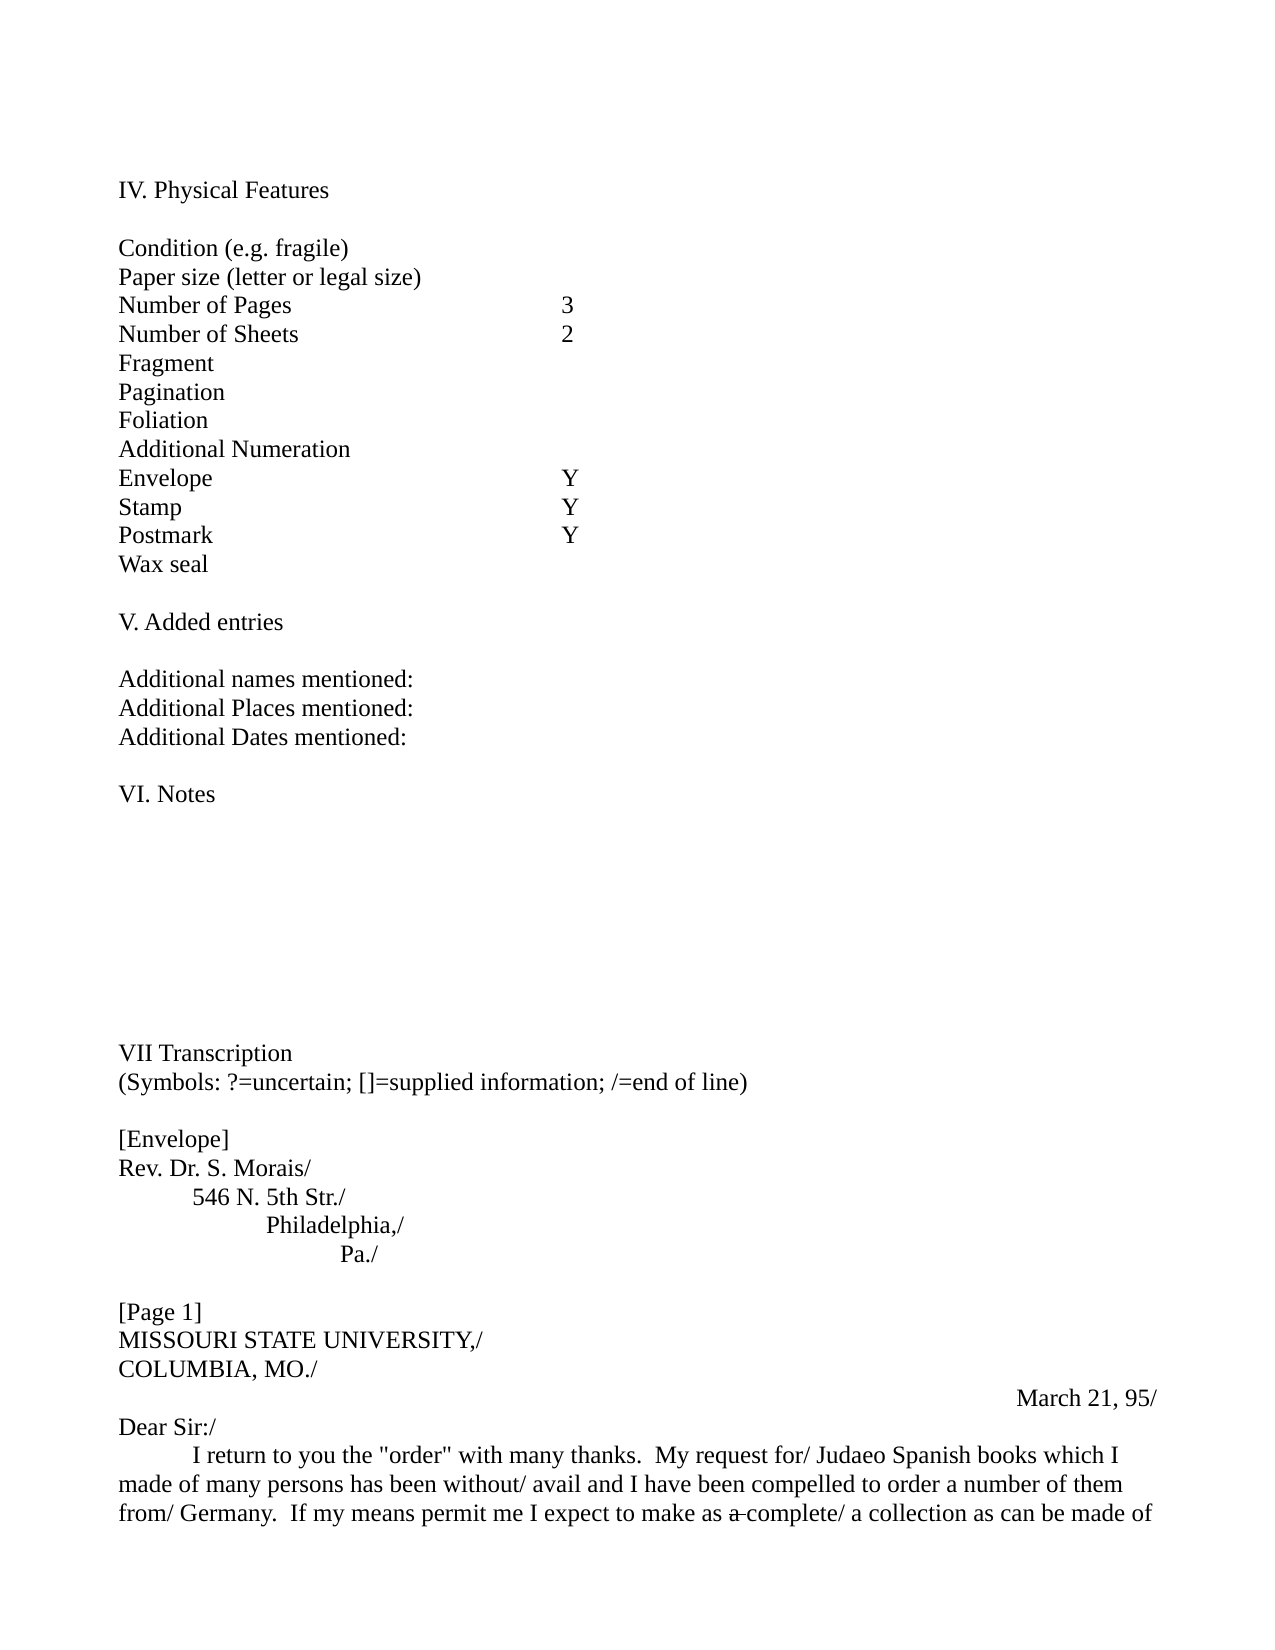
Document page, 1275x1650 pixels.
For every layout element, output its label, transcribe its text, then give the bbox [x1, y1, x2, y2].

text Condition (e.g. fragile) [118, 233, 1157, 262]
text Fragment [118, 348, 1157, 377]
text Additional Numeration [118, 434, 1157, 463]
text Stamp Y [118, 492, 1157, 521]
text COLUMBIA, MO./ [118, 1354, 1157, 1383]
text Foliation [118, 406, 1157, 434]
text MISSOURI STATE UNIVERSITY,/ [118, 1326, 1157, 1354]
text Dear Sir:/ [118, 1412, 1157, 1441]
text I return to you the "order" with many thanks. My request for/ Judaeo Spanish books which I made of many persons has been without/ avail and I have been compelled to order a number of them from/ Germany. If my means permit me I expect to make as a complete/ a collection as can be made of [118, 1441, 1157, 1527]
text (Symbols: ?=uncertain; []=supplied information; /=end of line) [118, 1067, 1157, 1096]
text Pa./ [118, 1239, 1157, 1268]
text IV. Physical Features [118, 176, 1157, 204]
text VII Transcription [118, 1038, 1157, 1067]
text V. Added entries [118, 607, 1157, 636]
text [Page 1] [118, 1297, 1157, 1326]
text Wax seal [118, 549, 1157, 578]
text [Envelope] [118, 1124, 1157, 1153]
text 546 N. 5th Str./ [118, 1182, 1157, 1211]
text Paper size (letter or legal size) [118, 262, 1157, 291]
text Additional Dates mentioned: [118, 722, 1157, 751]
text Rev. Dr. S. Morais/ [118, 1153, 1157, 1182]
text Number of Sheets 2 [118, 319, 1157, 348]
text Additional names mentioned: [118, 664, 1157, 693]
text Envelope Y [118, 463, 1157, 492]
text Philadelphia,/ [118, 1211, 1157, 1239]
text Number of Pages 3 [118, 291, 1157, 319]
text March 21, 95/ [118, 1383, 1157, 1412]
text VI. Notes [118, 779, 1157, 808]
text Additional Places mentioned: [118, 693, 1157, 722]
text Postma rk Y [118, 521, 1157, 549]
text Pagination [118, 377, 1157, 406]
